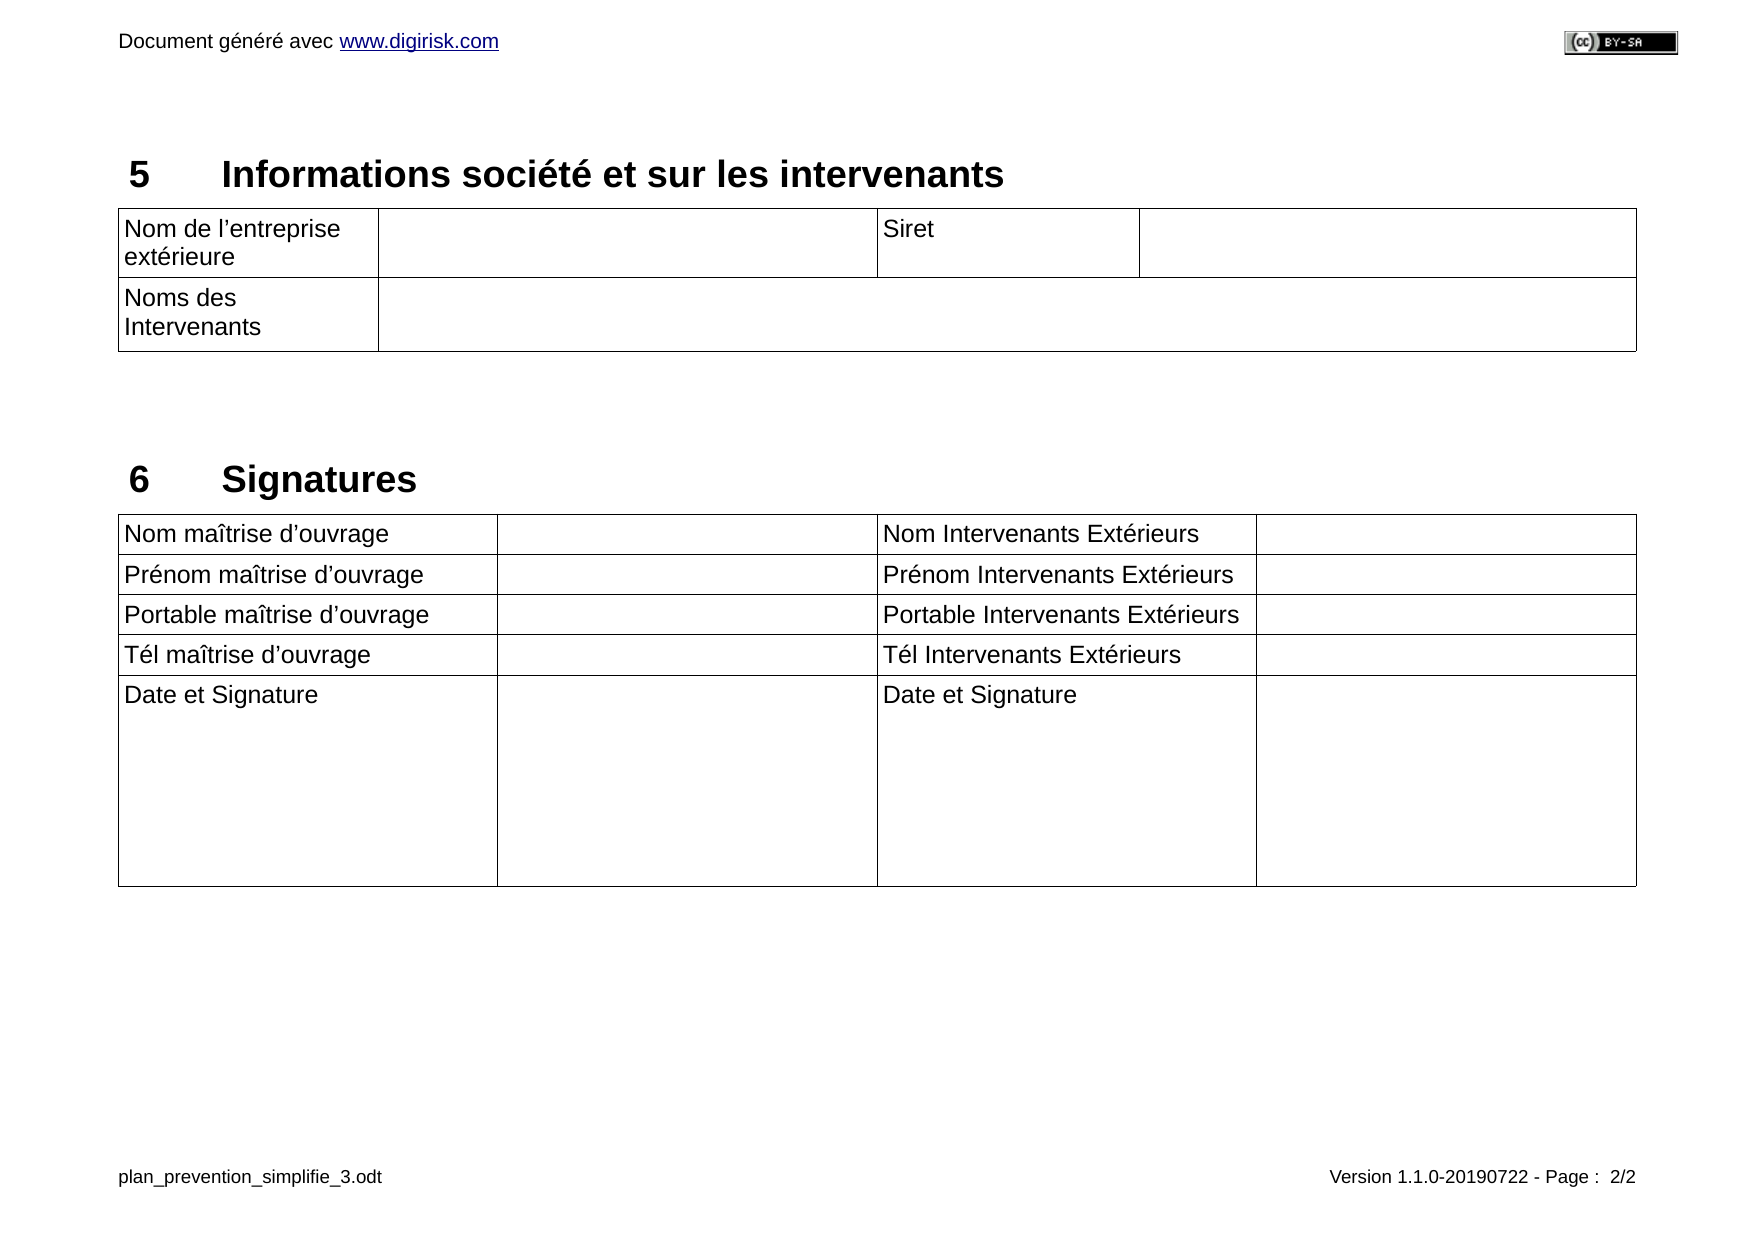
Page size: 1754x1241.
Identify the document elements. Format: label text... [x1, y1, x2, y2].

table_cell [1257, 555, 1636, 594]
table_header Nom maîtrise d’ouvrage [119, 515, 497, 554]
table_cell Tél maîtrise d’ouvrage [119, 635, 497, 675]
table_cell Prénom maîtrise d’ouvrage [119, 555, 497, 594]
table_cell Portable maîtrise d’ouvrage [119, 595, 497, 634]
table_cell [1257, 635, 1636, 675]
picture [1564, 31, 1679, 55]
table_cell Prénom Intervenants Extérieurs [878, 555, 1256, 594]
table_cell [379, 278, 1636, 351]
table_cell [498, 635, 877, 675]
table_header [498, 515, 877, 554]
table_cell [498, 555, 877, 594]
table_header [379, 209, 877, 277]
table_header Siret [878, 209, 1139, 277]
table_header [1257, 515, 1636, 554]
subtitle Signatures [118, 457, 1636, 501]
table_header [1140, 209, 1636, 277]
table_cell [498, 676, 877, 886]
table_cell Date et Signature [878, 676, 1256, 886]
table_cell Portable Intervenants Extérieurs [878, 595, 1256, 634]
table_cell Tél Intervenants Extérieurs [878, 635, 1256, 675]
table_cell Date et Signature [119, 676, 497, 886]
table_cell [1257, 595, 1636, 634]
table_header Nom de l’entreprise extérieure [119, 209, 378, 277]
table_cell [498, 595, 877, 634]
subtitle Informations société et sur les intervenants [118, 152, 1636, 195]
table_cell [1257, 676, 1636, 886]
table_cell Noms des Intervenants [119, 278, 378, 351]
table_header Nom Intervenants Extérieurs [878, 515, 1256, 554]
